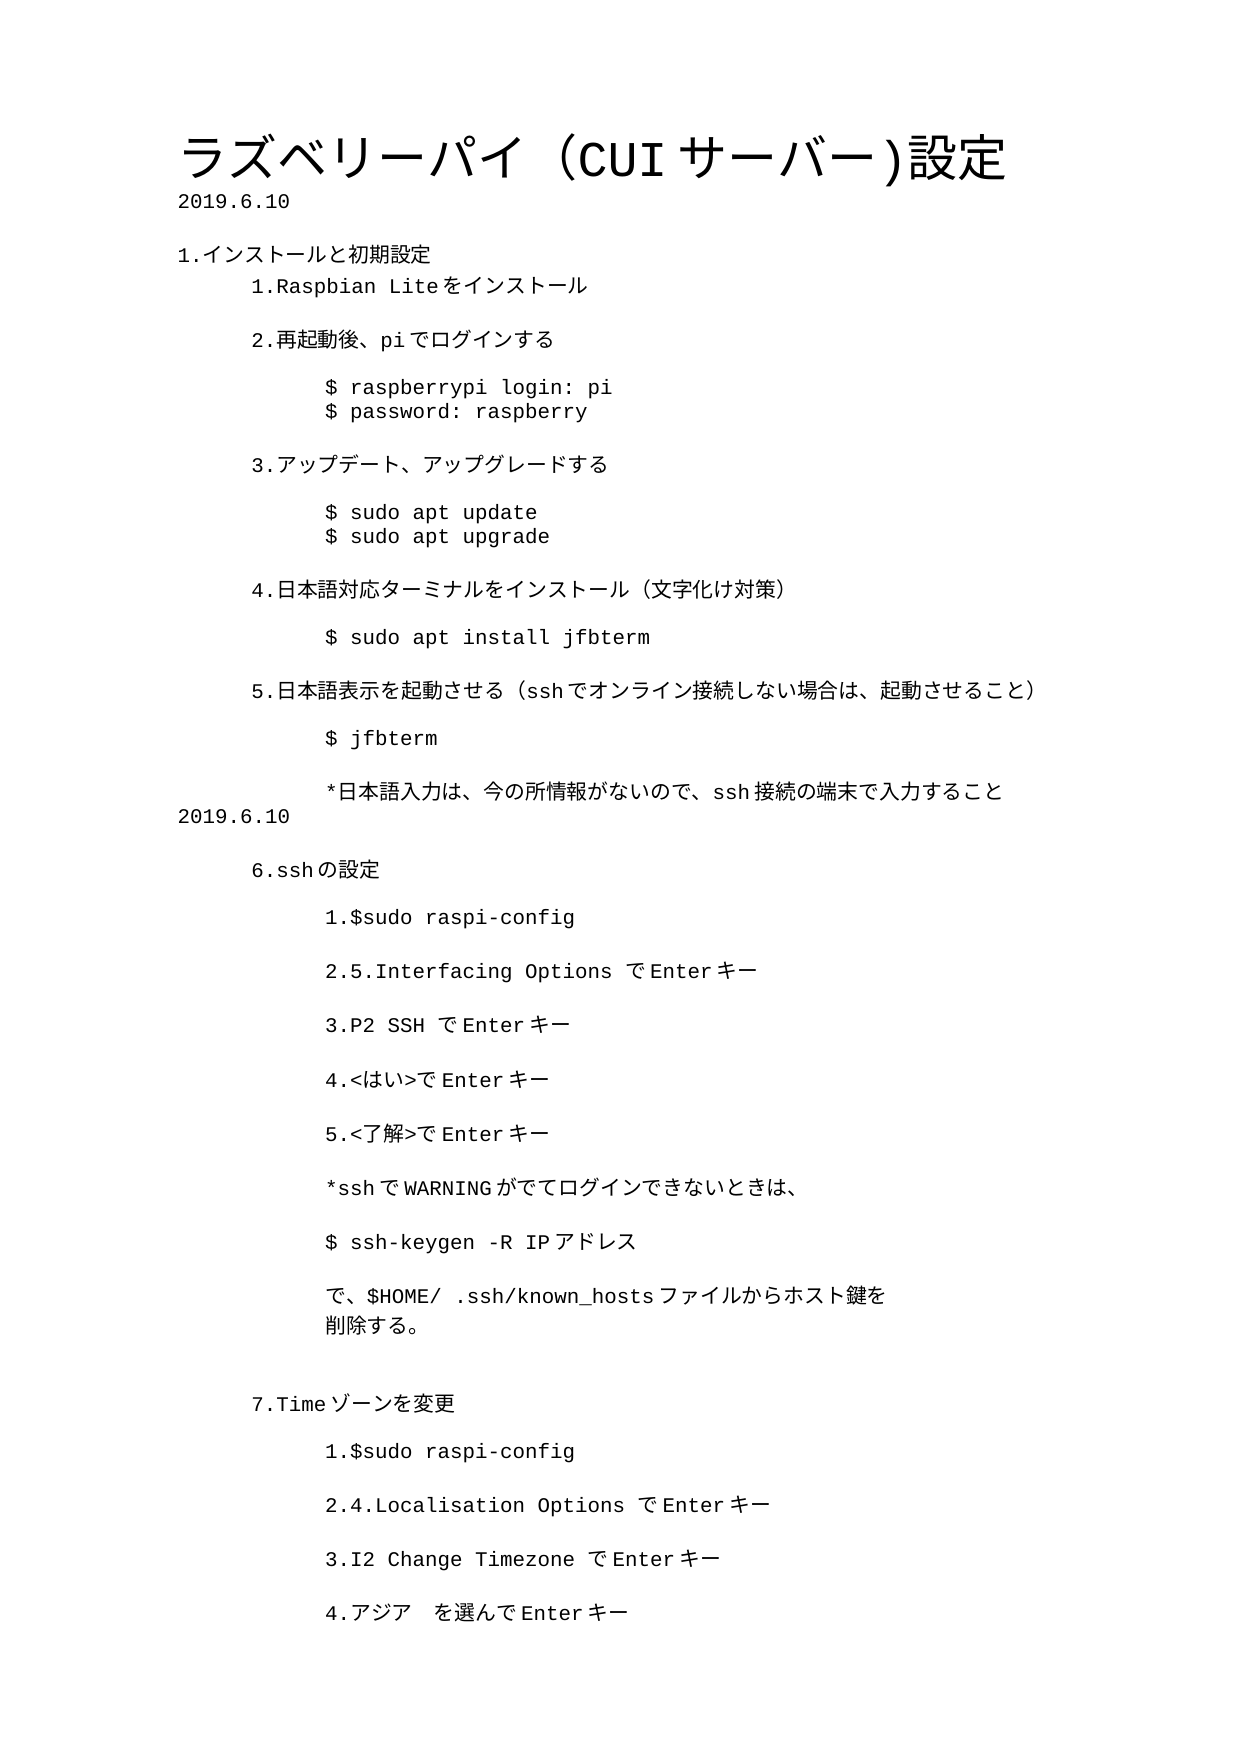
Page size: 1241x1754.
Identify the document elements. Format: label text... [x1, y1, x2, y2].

text $ sudo apt upgrade [177, 526, 1122, 549]
text 7.Timeゾーンを変更 [177, 1387, 1122, 1418]
text $ sudo apt update [177, 502, 1122, 526]
text $ jfbterm [177, 728, 1122, 752]
text 2.4.Localisation Options でEnterキー [177, 1488, 1122, 1519]
text $ raspberrypi login: pi [177, 377, 1122, 401]
text 5.<了解>でEnterキー [177, 1117, 1122, 1147]
text 3.アップデート、アップグレードする [177, 448, 1122, 478]
text 2.再起動後、piでログインする [177, 323, 1122, 353]
text ラズベリーパイ（CUIサーバー)設定 2019.6.10 [177, 118, 1122, 215]
text *sshでWARNINGがでてログインできないときは、 [177, 1171, 1122, 1201]
text 2.5.Interfacing Options でEnterキー [177, 955, 1122, 985]
text 4.アジア を選んでEnterキー [177, 1597, 1122, 1627]
text 5.日本語表示を起動させる（sshでオンライン接続しない場合は、起動させること） [177, 674, 1122, 705]
text $ sudo apt install jfbterm [177, 627, 1122, 651]
text 6.sshの設定 [177, 853, 1122, 884]
text 3.P2 SSH でEnterキー [177, 1009, 1122, 1039]
text 削除する。 [177, 1309, 1122, 1340]
text 4.<はい>でEnterキー [177, 1063, 1122, 1093]
text 1.$sudo raspi-config [177, 907, 1122, 931]
text *日本語入力は、今の所情報がないので、ssh接続の端末で入力すること 2019.6.10 [177, 776, 1122, 830]
text 1.Raspbian Liteをインストール [177, 269, 1122, 299]
text 1.インストールと初期設定 [177, 238, 1122, 269]
text 3.I2 Change Timezone でEnterキー [177, 1543, 1122, 1573]
text で、$HOME/ .ssh/known_hostsファイルからホスト鍵を [177, 1279, 1122, 1309]
text $ ssh-keygen -R IPアドレス [177, 1225, 1122, 1255]
text 1.$sudo raspi-config [177, 1441, 1122, 1465]
text 4.日本語対応ターミナルをインストール（文字化け対策） [177, 573, 1122, 603]
text $ password: raspberry [177, 401, 1122, 424]
